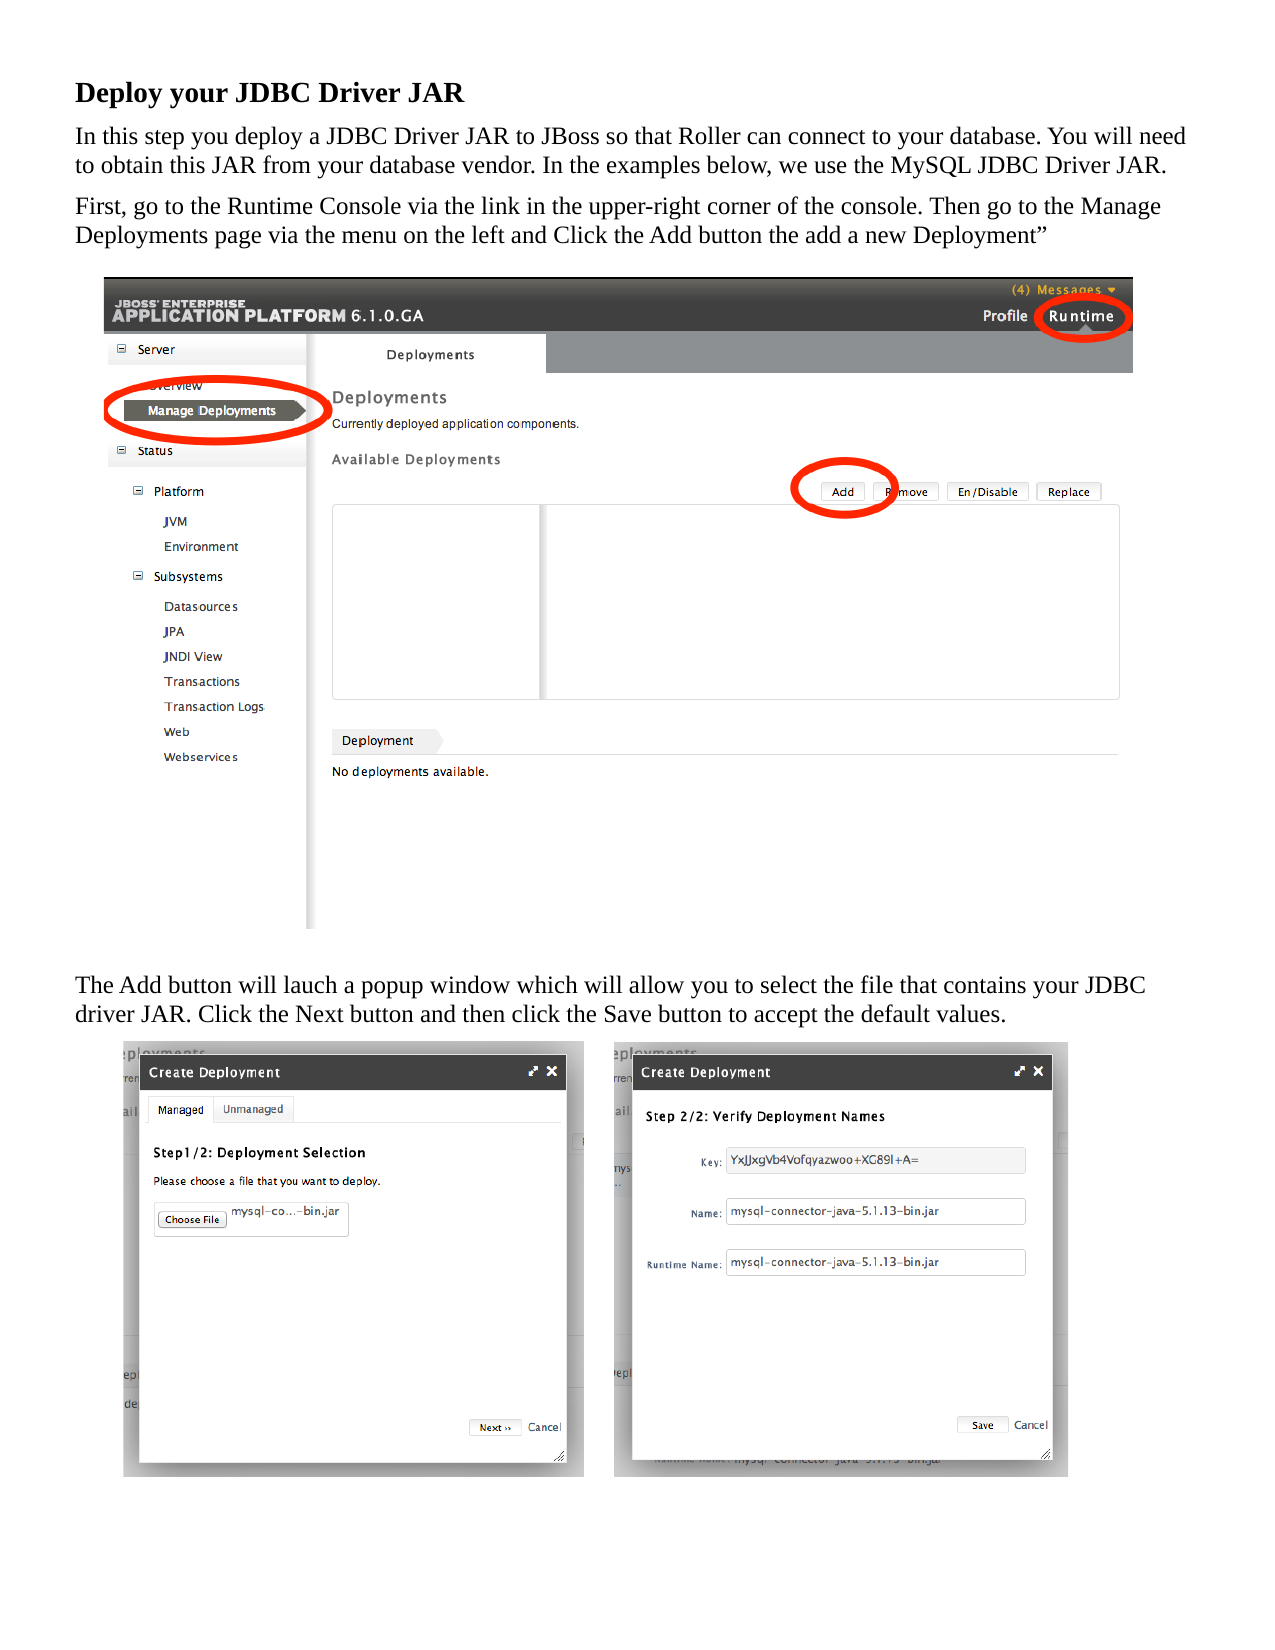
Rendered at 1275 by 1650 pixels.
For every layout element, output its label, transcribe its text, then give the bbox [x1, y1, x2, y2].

text First, go to the Runtime Console via the link in the upper-right corner of the console. Then go to the Manage Deployments page via the menu on the left and Click the Add button the add a new Deployment” [75, 191, 1200, 248]
text The Add button will lauch a popup window which will allow you to select the file that contains your JDBC driver JAR. Click the Next button and then click the Save button to accept the default values. [75, 970, 1200, 1028]
text Deploy your JDBC Driver JAR [75, 75, 1200, 108]
text In this step you deploy a JDBC Driver JAR to JBoss so that Roller can connect to your database. You will need to obtain this JAR from your database vendor. In the examples below, we use the MySQL JDBC Driver JAR. [75, 121, 1200, 178]
